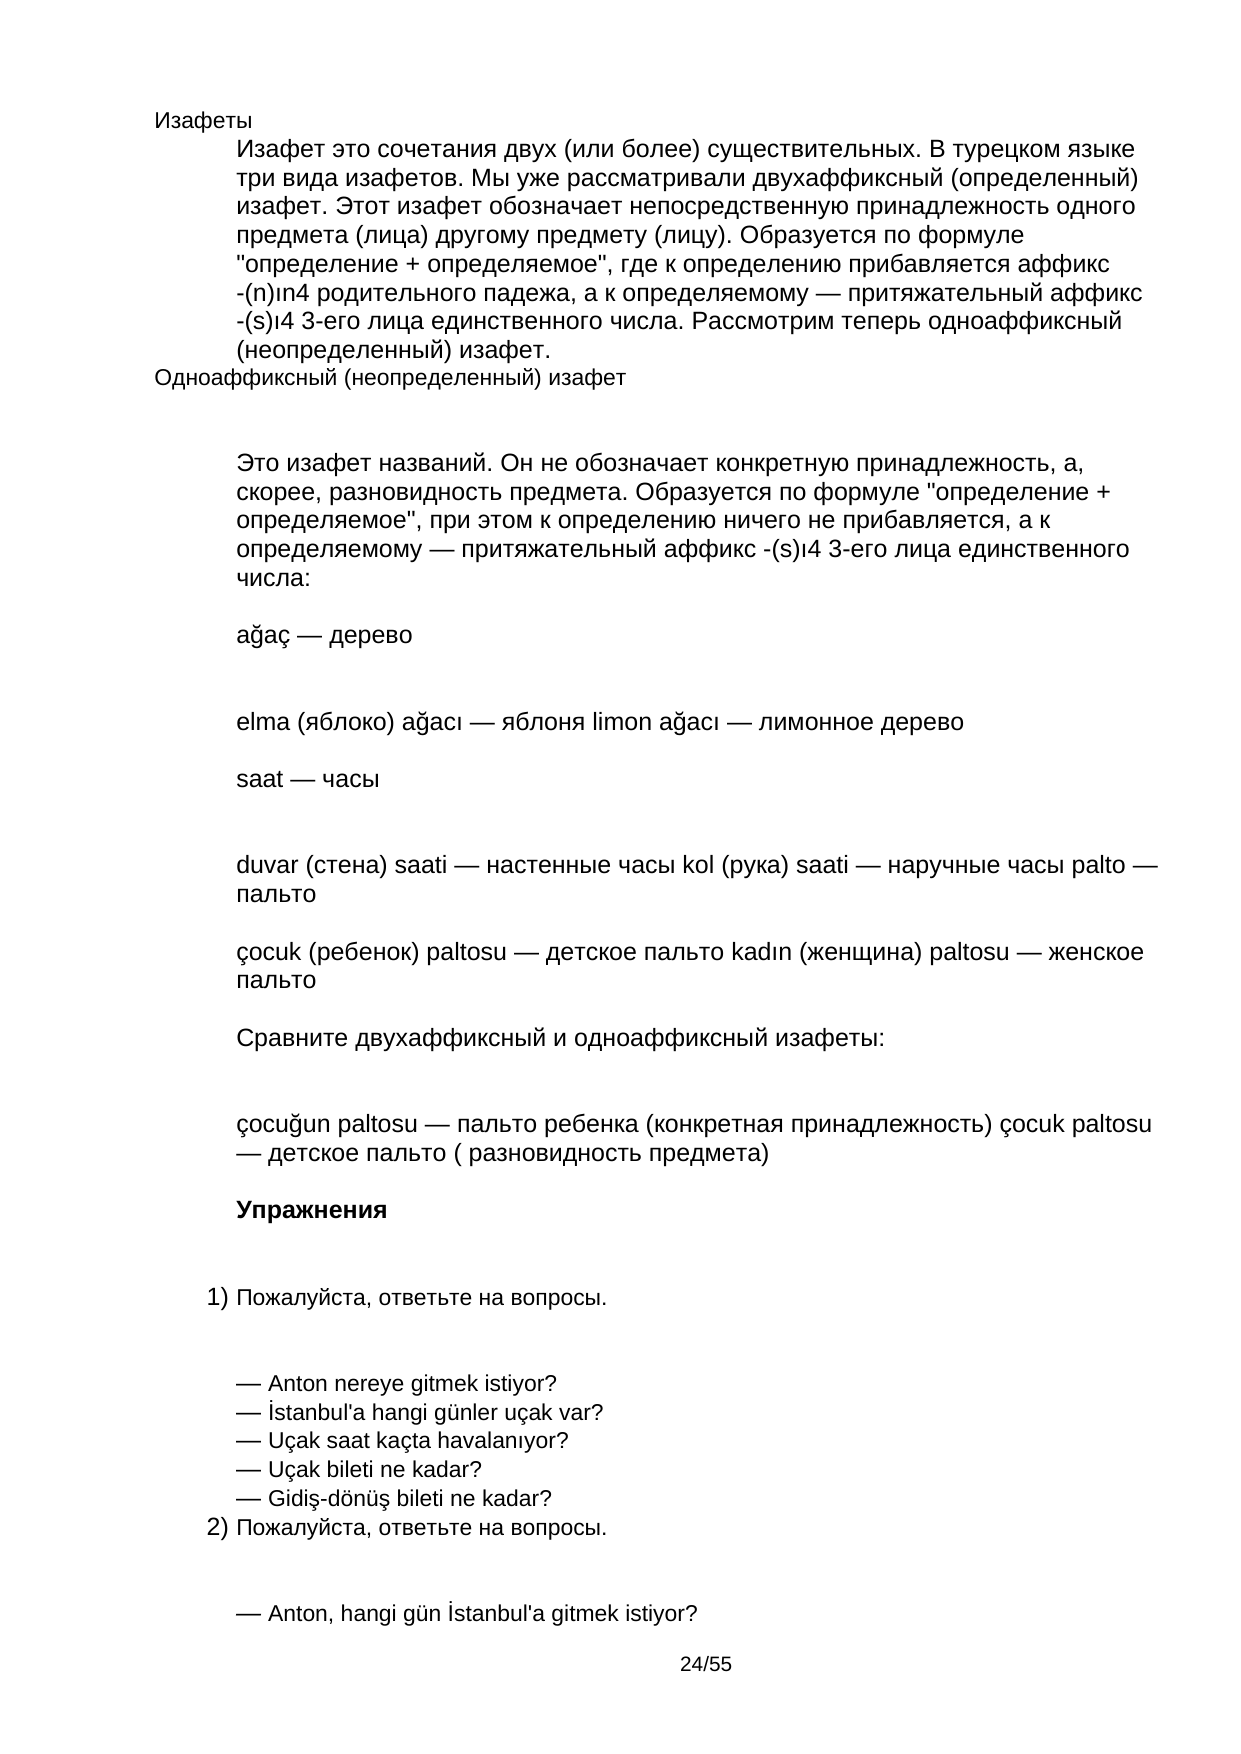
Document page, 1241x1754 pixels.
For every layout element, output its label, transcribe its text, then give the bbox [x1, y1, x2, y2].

list Пожалуйста, ответьте на вопросы. [206, 1511, 1176, 1540]
text saat — часы [236, 764, 1176, 793]
text -(n)ın4 родительного падежа, а к определяемому — притяжательный аффикс [236, 278, 1176, 306]
text çocuğun paltosu — пальто ребенка (конкретная принадлежность) çocuk paltosu — детское пальто ( разновидность предмета) [236, 1109, 1176, 1166]
subtitle Одноаффиксный (неопределенный) изафет [154, 364, 1176, 390]
list Anton nereye gitmek istiyor? [236, 1368, 1176, 1396]
text Это изафет названий. Он не обозначает конкретную принадлежность, а, скорее, разновидность предмета. Образуется по формуле "определение + определяемое", при этом к определению ничего не прибавляется, а к определяемому — притяжательный аффикс -(s)ı4 3-его лица единственного числа: [236, 448, 1176, 591]
list Uçak bileti ne kadar? [236, 1454, 1176, 1483]
list Пожалуйста, ответьте на вопросы. [206, 1281, 1176, 1310]
text -(s)ı4 3-его лица единственного числа. Рассмотрим теперь одноаффиксный (неопределенный) изафет. [236, 306, 1176, 364]
text Сравните двухаффиксный и одноаффиксный изафеты: [236, 1023, 1176, 1051]
text duvar (стена) saati — настенные часы kol (рука) saati — наручные часы palto — пальто [236, 850, 1176, 908]
list Gidiş-dönüş bileti ne kadar? [236, 1483, 1176, 1511]
text elma (яблоко) ağacı — яблоня limon ağacı — лимонное дерево [236, 706, 1176, 735]
text çocuk (ребенок) paltosu — детское пальто kadın (женщина) paltosu — женское пальто [236, 936, 1176, 994]
text Изафет это сочетания двух (или более) существительных. В турецком языке три вида изафетов. Мы уже рассматривали двухаффиксный (определенный) изафет. Этот изафет обозначает непосредственную принадлежность одного предмета (лица) другому предмету (лицу). Образуется по формуле "определение + определяемое", где к определению прибавляется аффикс [236, 134, 1176, 278]
text ağaç — дерево [236, 620, 1176, 649]
subtitle Упражнения [236, 1195, 1176, 1224]
list Anton, hangi gün İstanbul'a gitmek istiyor? [236, 1598, 1176, 1626]
text Изафеты [154, 107, 1176, 134]
list Uçak saat kaçta havalanıyor? [236, 1425, 1176, 1454]
list İstanbul'a hangi günler uçak var? [236, 1396, 1176, 1425]
